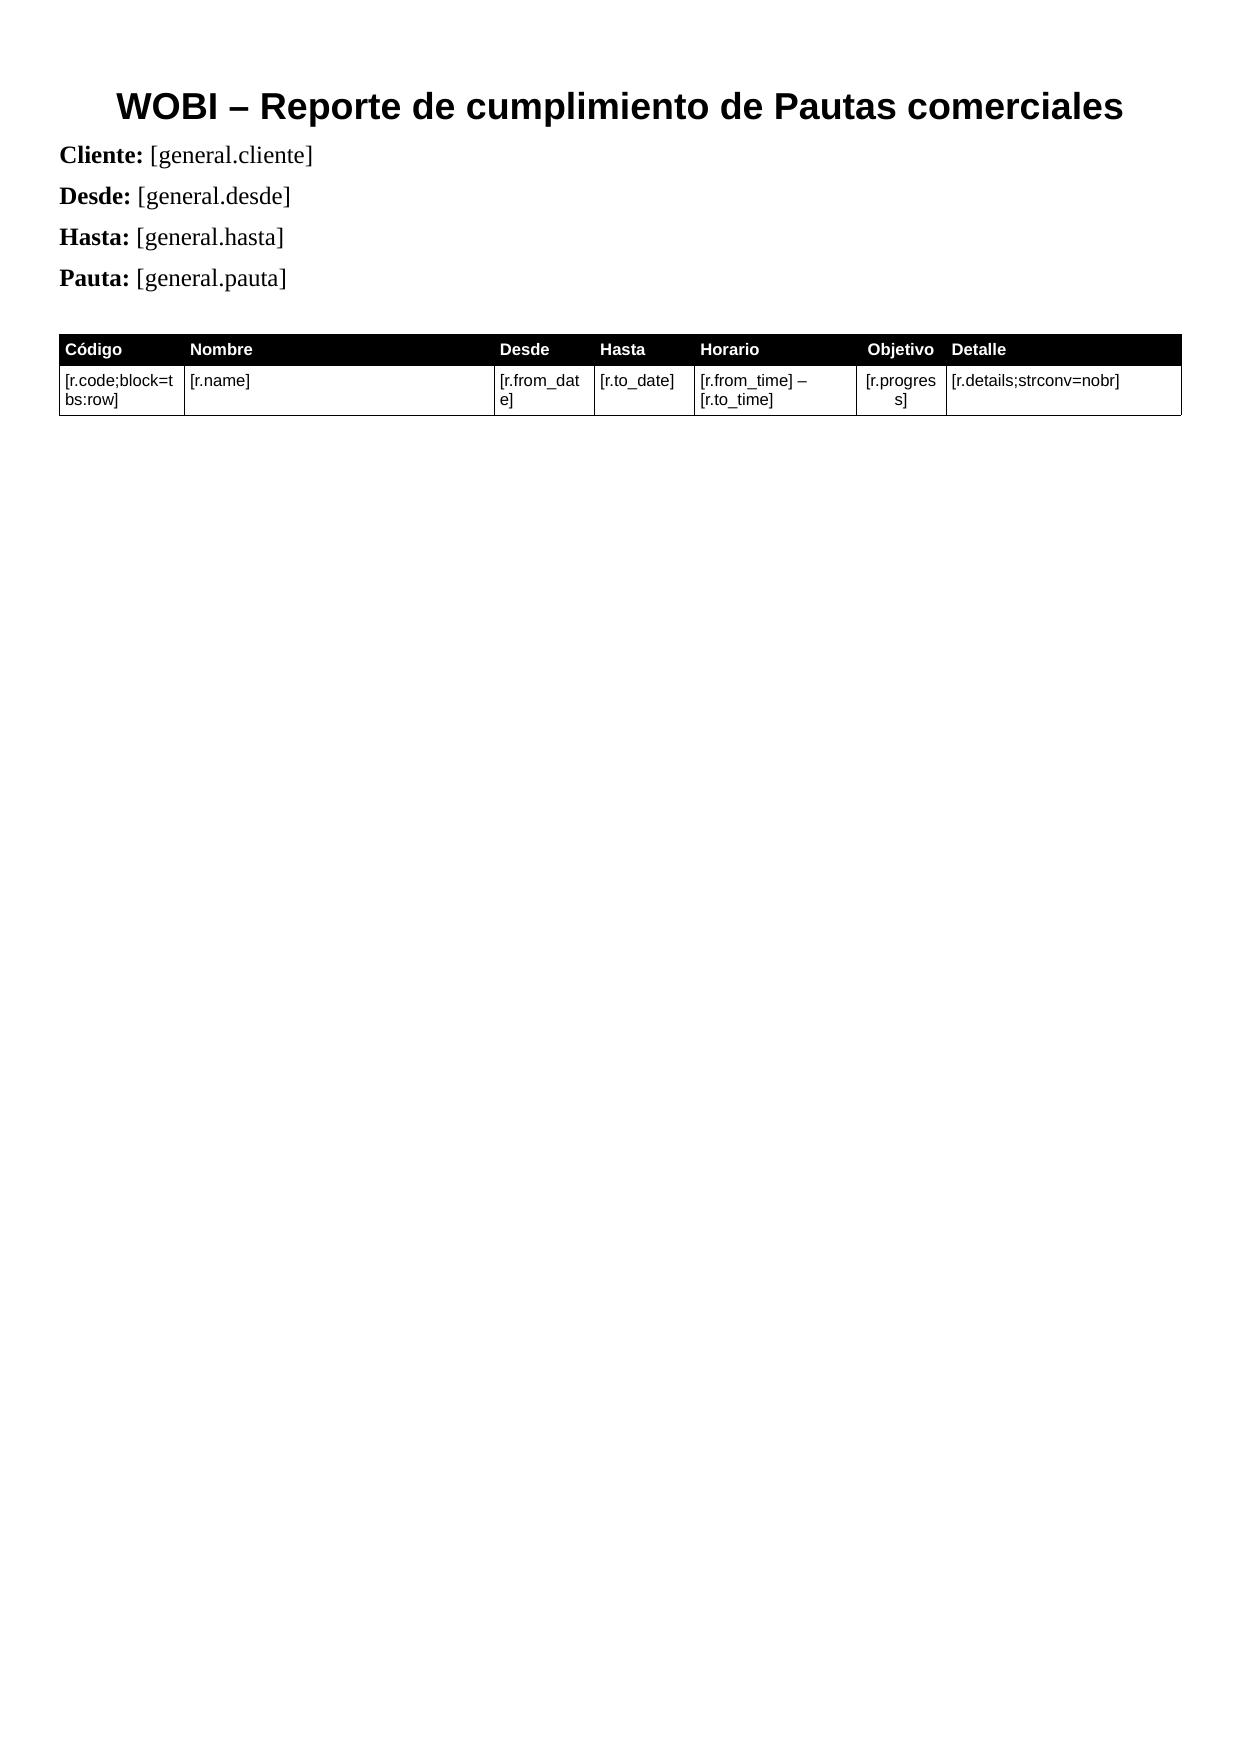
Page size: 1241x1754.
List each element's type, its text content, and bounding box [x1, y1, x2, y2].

table_cell [r.progress] [857, 366, 946, 415]
table_header Horario [695, 335, 856, 365]
table_cell [r.to_date] [595, 366, 694, 415]
table_cell [r.from_time] – [r.to_time] [695, 366, 856, 415]
text Desde: [general.desde] [59, 181, 1181, 210]
table_header Nombre [185, 335, 494, 365]
table_header Detalle [947, 335, 1181, 365]
title WOBI – Reporte de cumplimiento de Pautas comerciales [59, 84, 1181, 127]
table_cell [r.code;block=tbs:row] [60, 366, 184, 415]
table_header Objetivo [857, 335, 946, 365]
text Hasta: [general.hasta] [59, 222, 1181, 251]
table_cell [r.name] [185, 366, 494, 415]
table_header Desde [495, 335, 594, 365]
table_header Código [60, 335, 184, 365]
table_cell [r.from_date] [495, 366, 594, 415]
table_header Hasta [595, 335, 694, 365]
table_cell [r.details;strconv=nobr] [947, 366, 1181, 415]
text Cliente: [general.cliente] [59, 140, 1181, 168]
text Pauta: [general.pauta] [59, 263, 1181, 292]
